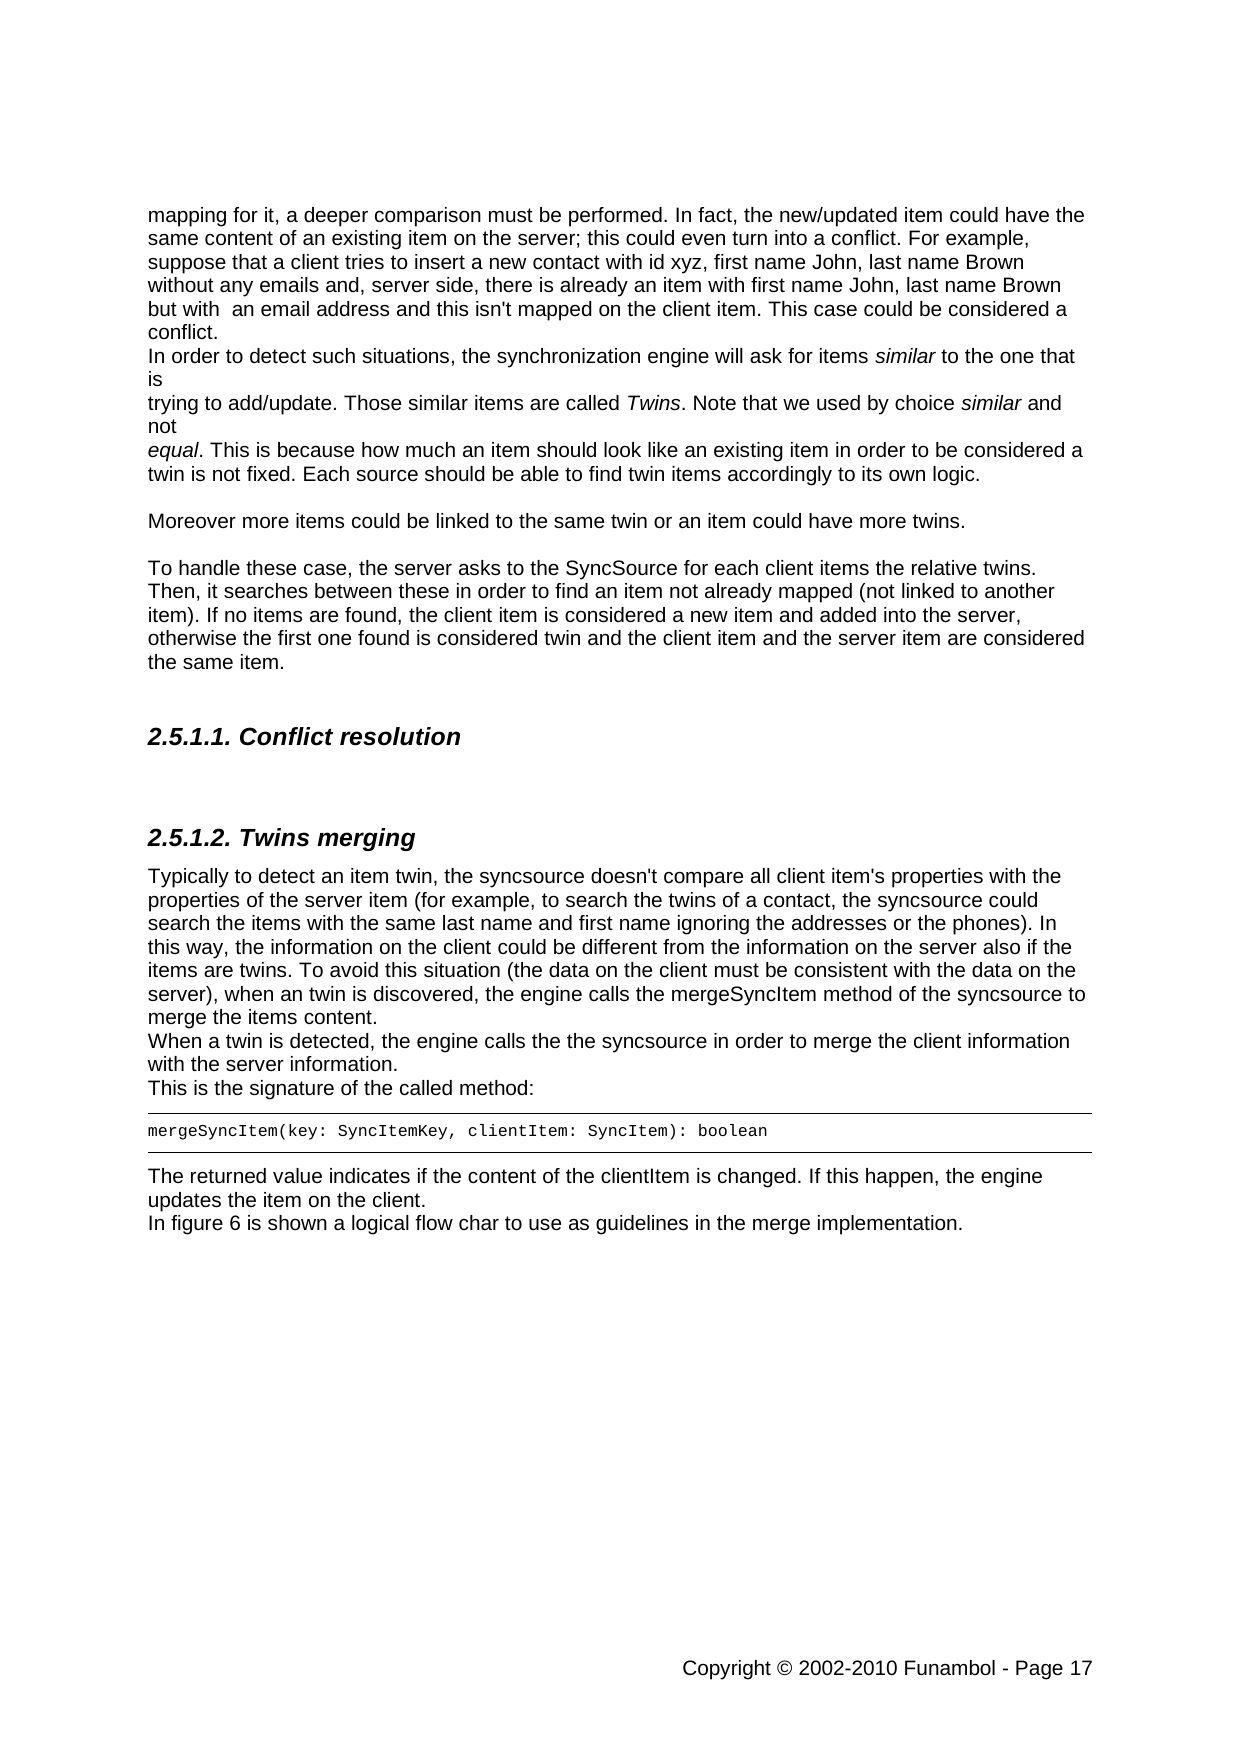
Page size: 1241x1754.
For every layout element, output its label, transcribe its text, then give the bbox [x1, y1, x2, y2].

subtitle Twins merging [148, 824, 1092, 852]
text Typically to detect an item twin, the syncsource doesn't compare all client item's properties with the properties of the server item (for example, to search the twins of a contact, the syncsource could search the items with the same last name and first name ignoring the addresses or the phones). In this way, the information on the client could be different from the information on the server also if the items are twins. To avoid this situation (the data on the client must be consistent with the data on the server), when an twin is discovered, the engine calls the mergeSyncItem method of the syncsource to merge the items content. [148, 864, 1092, 1029]
text Moreover more items could be linked to the same twin or an item could have more twins. [148, 509, 1092, 533]
text To handle these case, the server asks to the SyncSource for each client items the relative twins. Then, it searches between these in order to find an item not already mapped (not linked to another item). If no items are found, the client item is considered a new item and added into the server, otherwise the first one found is considered twin and the client item and the server item are considered the same item. [148, 556, 1092, 674]
text When a twin is detected, the engine calls the the syncsource in order to merge the client information with the server information. [148, 1029, 1092, 1076]
text In figure 6 is shown a logical flow char to use as guidelines in the merge implementation. [148, 1212, 1092, 1235]
text twin is not fixed. Each source should be able to find twin items accordingly to its own logic. [148, 462, 1092, 486]
text mergeSyncItem(key: SyncItemKey, clientItem: SyncItem): boolean [148, 1114, 1092, 1152]
subtitle Conflict resolution [148, 722, 1092, 750]
text In order to detect such situations, the synchronization engine will ask for items similar to the one that is [148, 344, 1092, 391]
text This is the signature of the called method: [148, 1076, 1092, 1100]
text equal. This is because how much an item should look like an existing item in order to be considered a [148, 438, 1092, 462]
text same content of an existing item on the server; this could even turn into a conflict. For example, [148, 227, 1092, 250]
text The returned value indicates if the content of the clientItem is changed. If this happen, the engine updates the item on the client. [148, 1164, 1092, 1212]
text mapping for it, a deeper comparison must be performed. In fact, the new/updated item could have the [148, 203, 1092, 227]
text trying to add/update. Those similar items are called Twins. Note that we used by choice similar and not [148, 391, 1092, 438]
text suppose that a client tries to insert a new contact with id xyz, first name John, last name Brown without any emails and, server side, there is already an item with first name John, last name Brown but with an email address and this isn't mapped on the client item. This case could be considered a conflict. [148, 250, 1092, 344]
